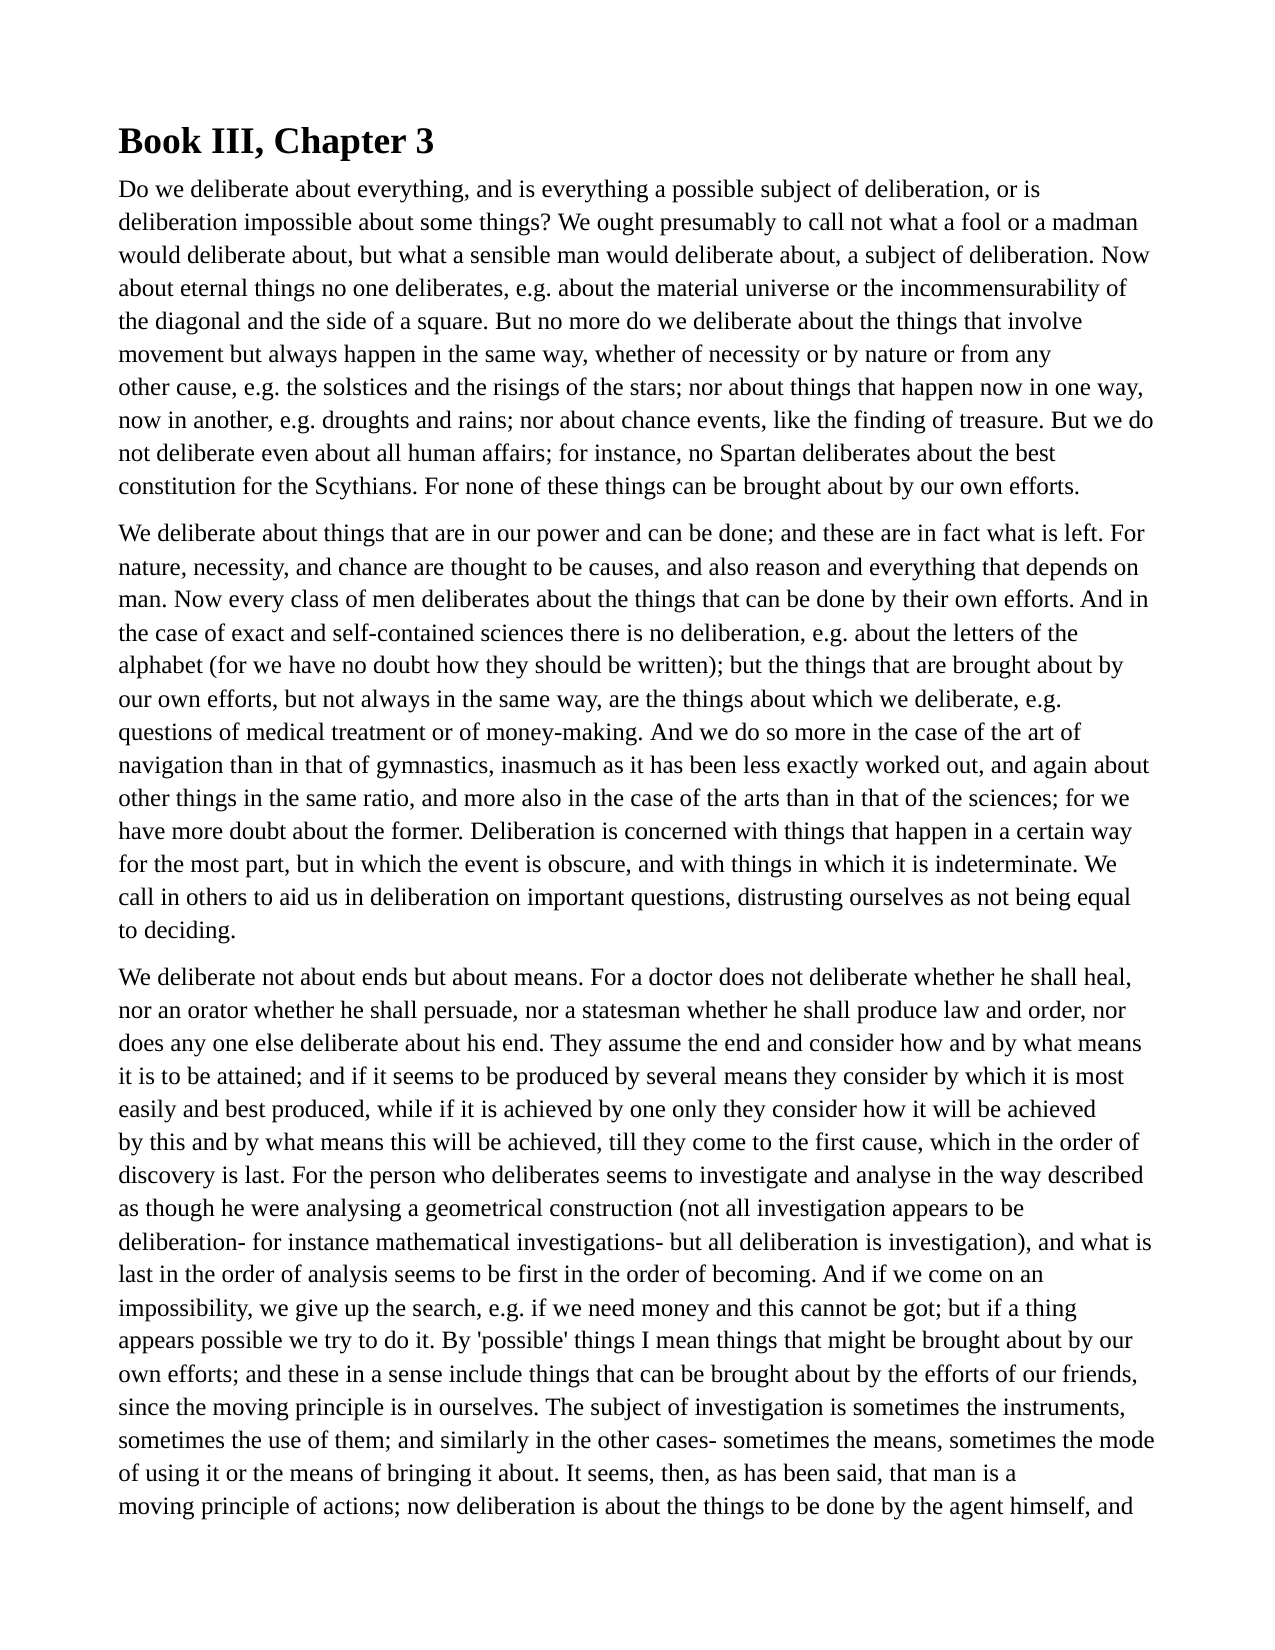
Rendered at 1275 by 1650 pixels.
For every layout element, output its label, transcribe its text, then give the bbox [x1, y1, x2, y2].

text Do we deliberate about everything, and is everything a possible subject of deliberation, or is deliberation impossible about some things? We ought presumably to call not what a fool or a madman would deliberate about, but what a sensible man would deliberate about, a subject of deliberation. Now about eternal things no one deliberates, e.g. about the material universe or the incommensurability of the diagonal and the side of a square. But no more do we deliberate about the things that involve movement but always happen in the same way, whether of necessity or by nature or from any other cause, e.g. the solstices and the risings of the stars; nor about things that happen now in one way, now in another, e.g. droughts and rains; nor about chance events, like the finding of treasure. But we do not deliberate even about all human affairs; for instance, no Spartan deliberates about the best constitution for the Scythians. For none of these things can be brought about by our own efforts. [118, 174, 1157, 500]
subtitle Book III, Chapter 3 [118, 118, 1157, 161]
text We deliberate about things that are in our power and can be done; and these are in fact what is left. For nature, necessity, and chance are thought to be causes, and also reason and everything that depends on man. Now every class of men deliberates about the things that can be done by their own efforts. And in the case of exact and self-contained sciences there is no deliberation, e.g. about the letters of the alphabet (for we have no doubt how they should be written); but the things that are brought about by our own efforts, but not always in the same way, are the things about which we deliberate, e.g. questions of medical treatment or of money-making. And we do so more in the case of the art of navigation than in that of gymnastics, inasmuch as it has been less exactly worked out, and again about other things in the same ratio, and more also in the case of the arts than in that of the sciences; for we have more doubt about the former. Deliberation is concerned with things that happen in a certain way for the most part, but in which the event is obscure, and with things in which it is indeterminate. We call in others to aid us in deliberation on important questions, distrusting ourselves as not being equal to deciding. [118, 518, 1157, 943]
text We deliberate not about ends but about means. For a doctor does not deliberate whether he shall heal, nor an orator whether he shall persuade, nor a statesman whether he shall produce law and order, nor does any one else deliberate about his end. They assume the end and consider how and by what means it is to be attained; and if it seems to be produced by several means they consider by which it is most easily and best produced, while if it is achieved by one only they consider how it will be achieved by this and by what means this will be achieved, till they come to the first cause, which in the order of discovery is last. For the person who deliberates seems to investigate and analyse in the way described as though he were analysing a geometrical construction (not all investigation appears to be deliberation- for instance mathematical investigations- but all deliberation is investigation), and what is last in the order of analysis seems to be first in the order of becoming. And if we come on an impossibility, we give up the search, e.g. if we need money and this cannot be got; but if a thing appears possible we try to do it. By 'possible' things I mean things that might be brought about by our own efforts; and these in a sense include things that can be brought about by the efforts of our friends, since the moving principle is in ourselves. The subject of investigation is sometimes the instruments, sometimes the use of them; and similarly in the other cases- sometimes the means, sometimes the mode of using it or the means of bringing it about. It seems, then, as has been said, that man is a moving principle of actions; now deliberation is about the things to be done by the agent himself, and [118, 962, 1157, 1519]
